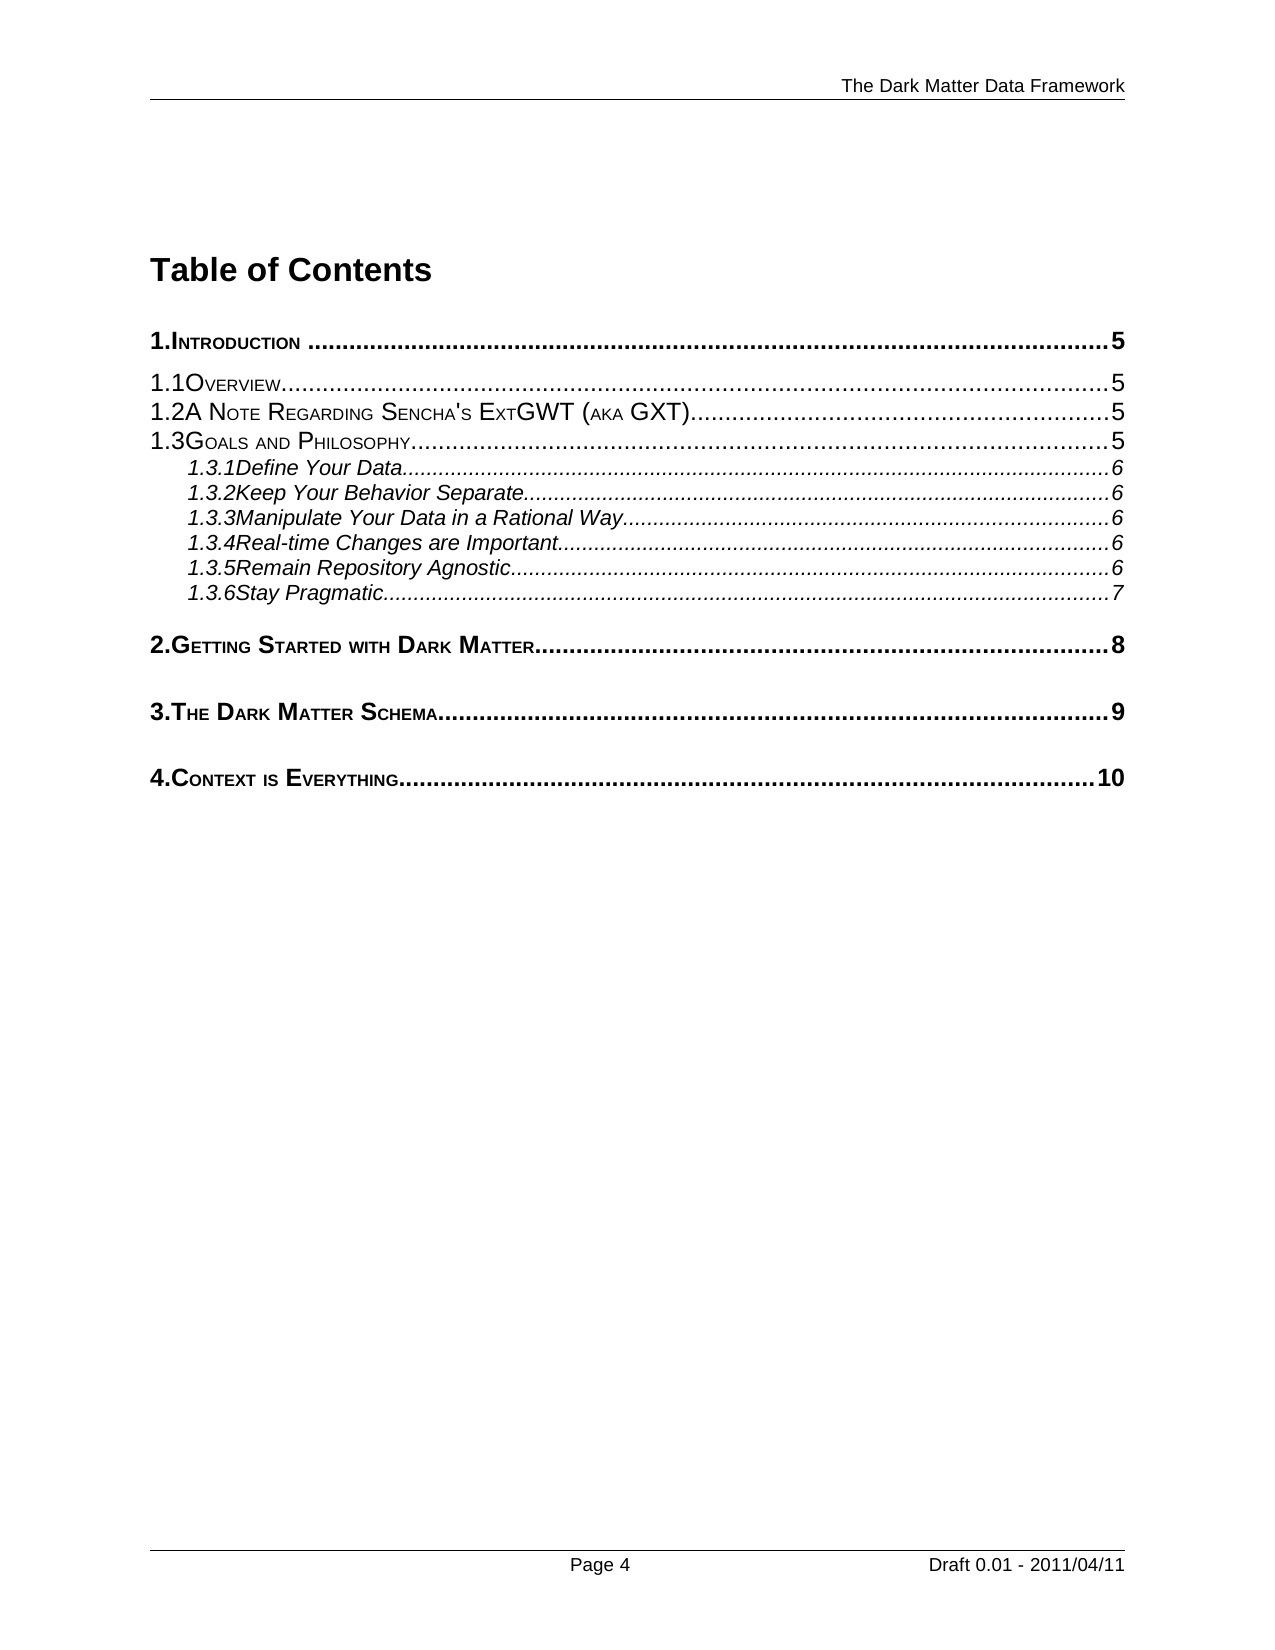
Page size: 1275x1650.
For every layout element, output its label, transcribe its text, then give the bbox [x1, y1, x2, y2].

text 1.1Overview 5 [150, 368, 1125, 397]
text 1.2A Note Regarding Sencha's ExtGWT (aka GXT) 5 [150, 397, 1125, 426]
subtitle Table of Contents [150, 250, 1125, 288]
text 2.Getting Started with Dark Matter 8 [150, 630, 1125, 659]
text 1.3.1Define Your Data 6 [187, 455, 1125, 480]
text 1.3.6Stay Pragmatic 7 [187, 580, 1125, 605]
text 3.The Dark Matter Schema 9 [150, 696, 1125, 725]
text 1.3Goals and Philosophy 5 [150, 426, 1125, 455]
text 4.Context is Everything 10 [150, 763, 1125, 792]
text 1.3.2Keep Your Behavior Separate 6 [187, 480, 1125, 505]
text 1.3.4Real-time Changes are Important 6 [187, 530, 1125, 555]
text 1.3.5Remain Repository Agnostic 6 [187, 555, 1125, 580]
text 1.Introduction 5 [150, 326, 1125, 355]
text 1.3.3Manipulate Your Data in a Rational Way 6 [187, 505, 1125, 530]
